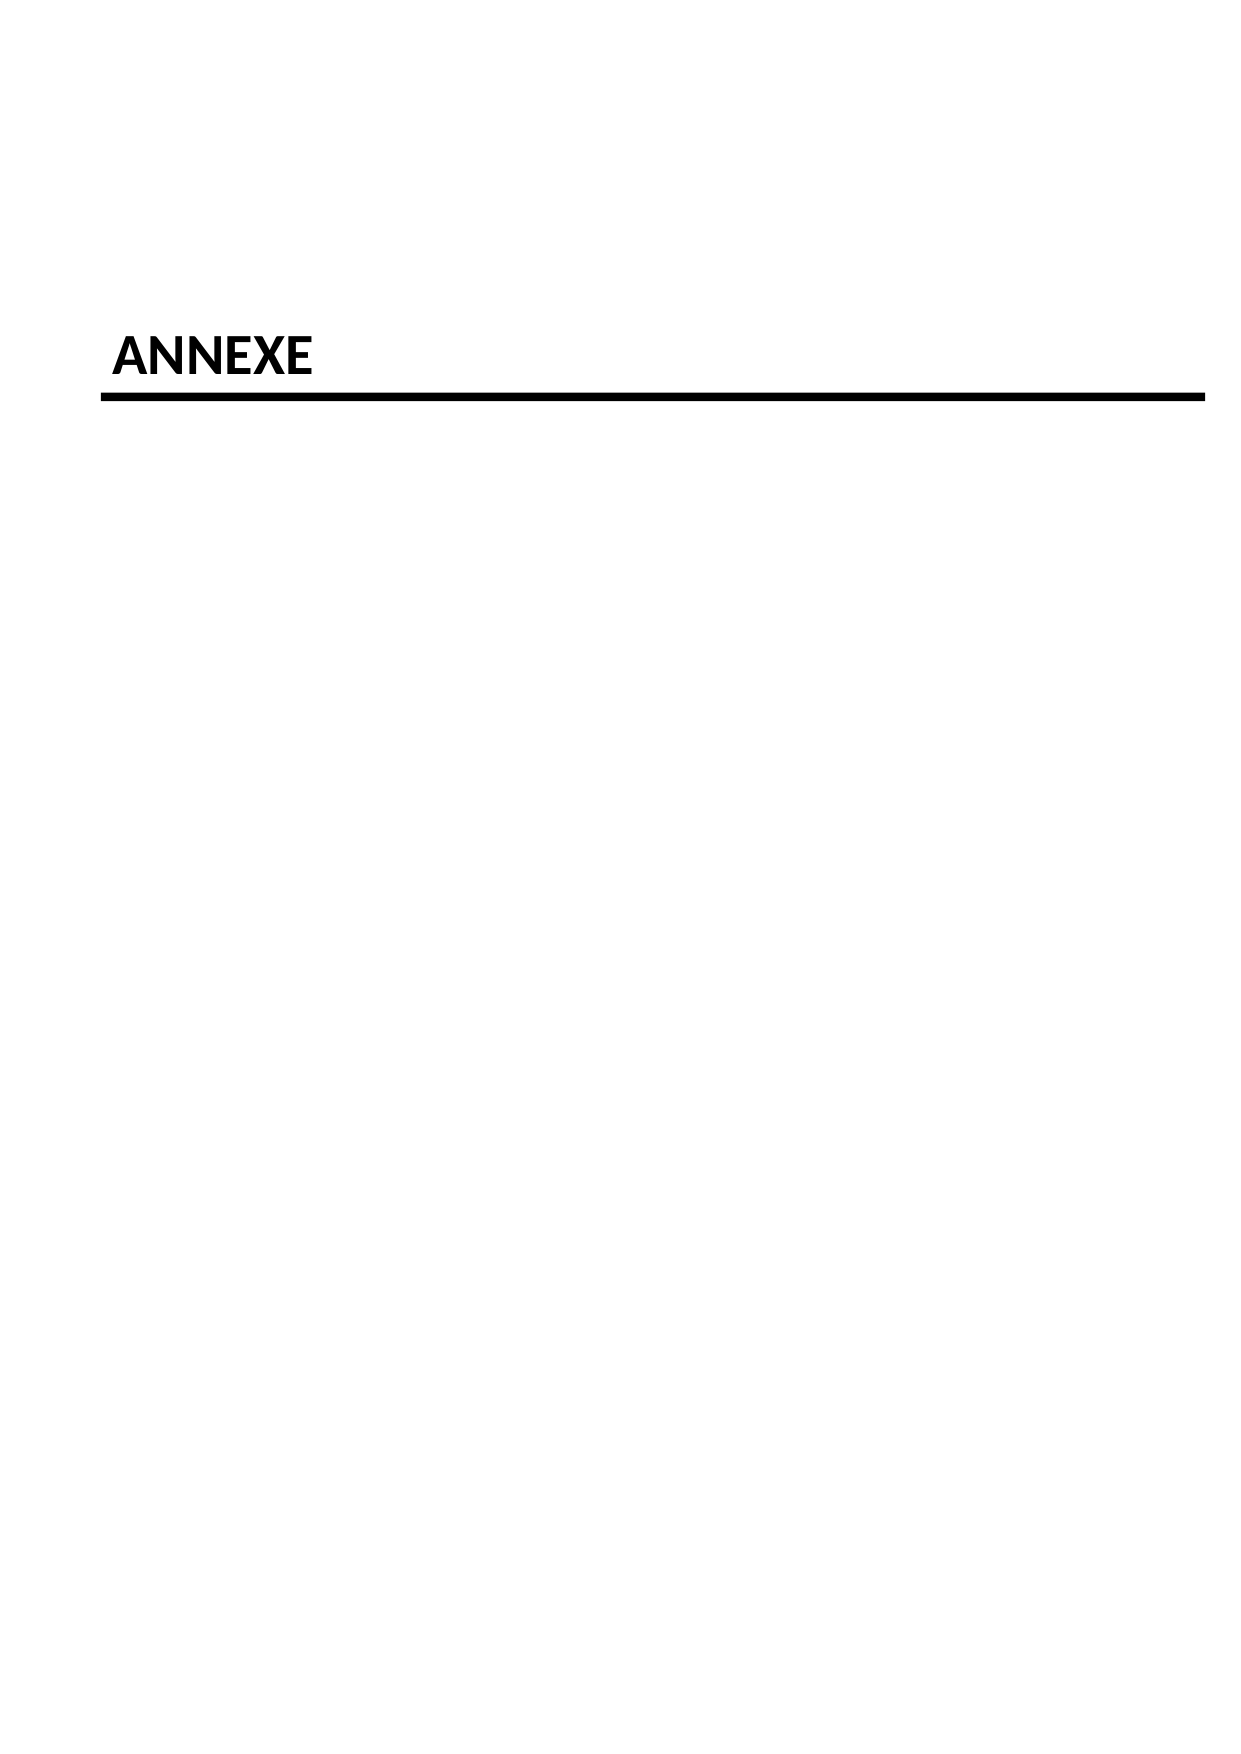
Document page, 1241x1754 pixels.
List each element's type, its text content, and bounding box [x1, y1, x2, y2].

text ANNEXE [112, 318, 1128, 389]
